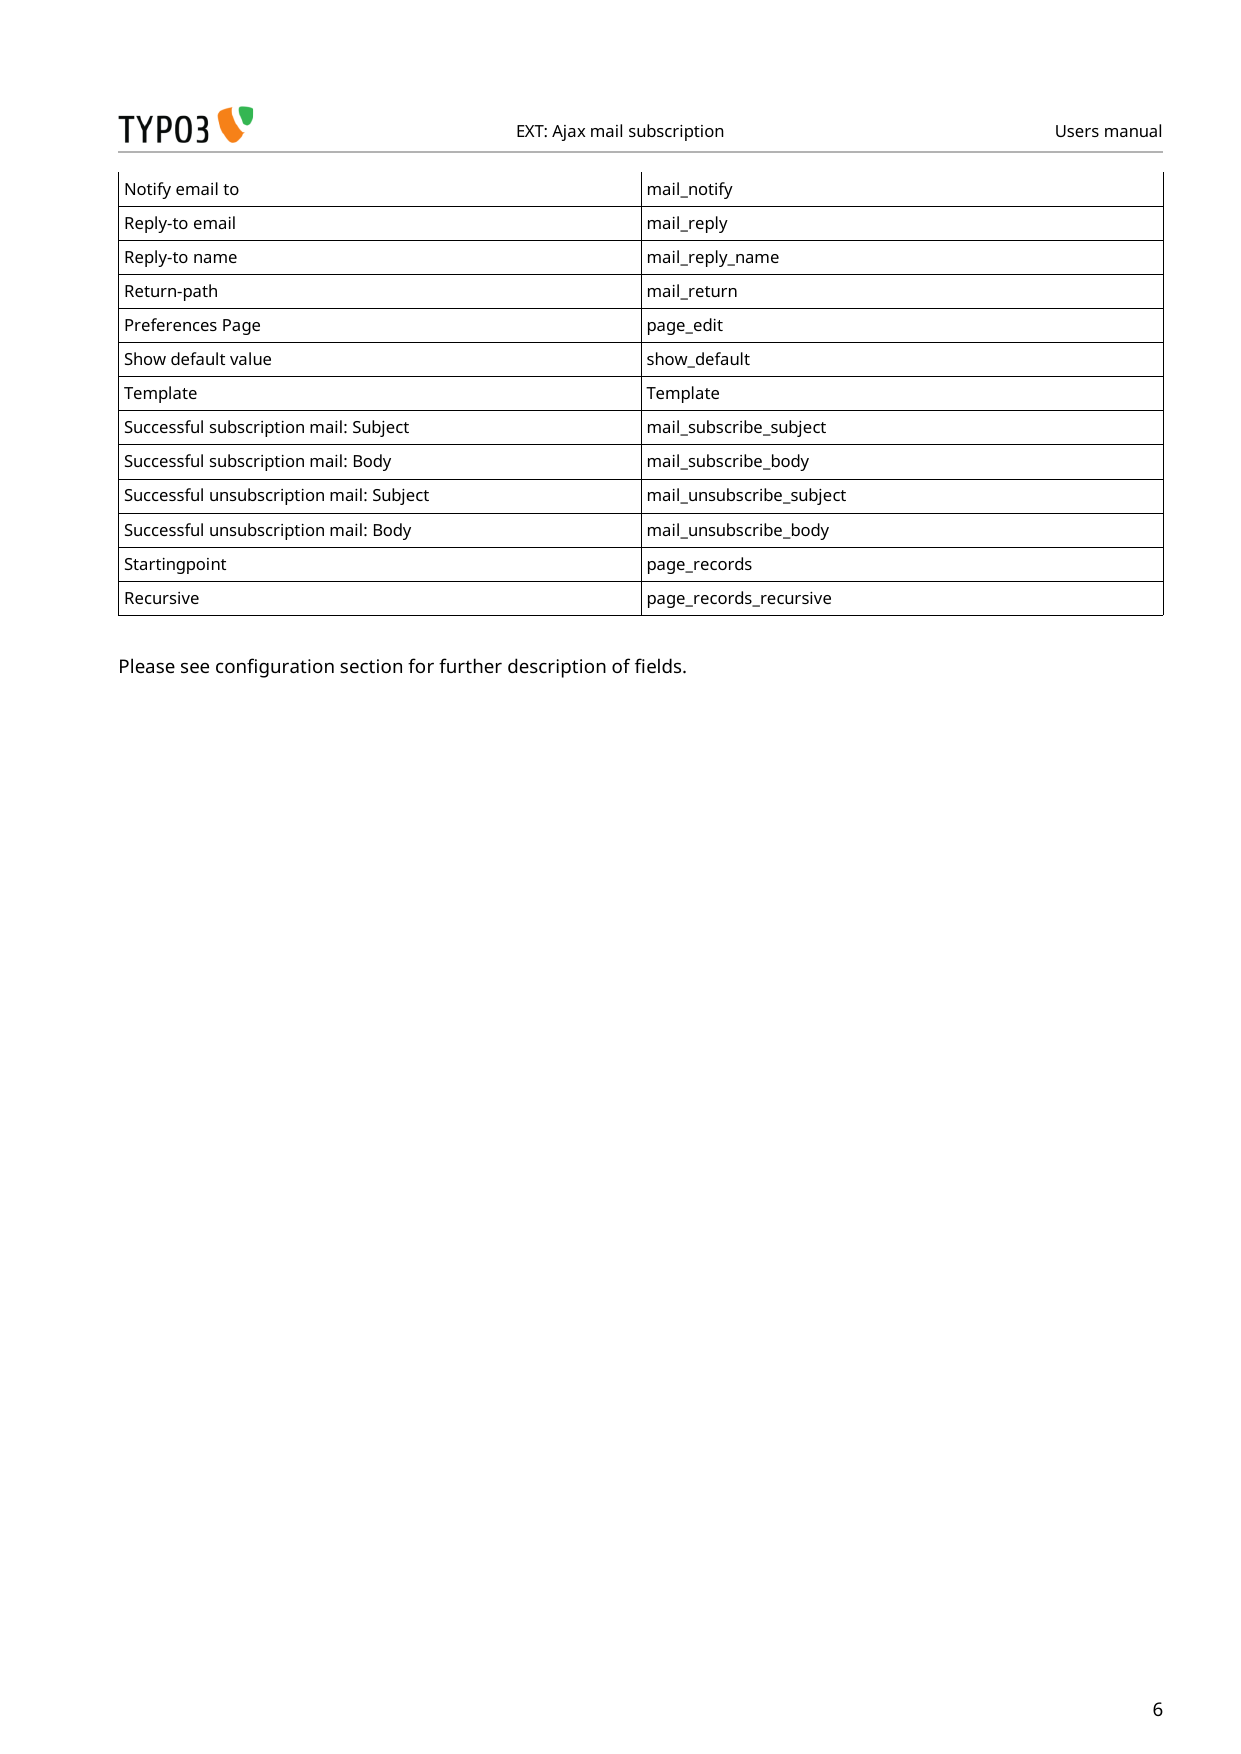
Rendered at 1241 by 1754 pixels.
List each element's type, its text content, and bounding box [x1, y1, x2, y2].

text Please see configuration section for further description of fields. [118, 653, 1163, 679]
table_cell Template [642, 377, 1163, 410]
table_cell Successful subscription mail: Body [119, 445, 641, 479]
table_cell Successful unsubscription mail: Subject [119, 480, 641, 513]
table_cell Successful subscription mail: Subject [119, 411, 641, 444]
table_cell mail_notify [642, 172, 1163, 206]
table_cell Return-path [119, 275, 641, 308]
table_cell mail_reply_name [642, 241, 1163, 274]
table_cell Preferences Page [119, 309, 641, 342]
table_cell Reply-to name [119, 241, 641, 274]
picture [118, 106, 254, 143]
table_cell mail_unsubscribe_body [642, 514, 1163, 547]
table_cell mail_reply [642, 207, 1163, 240]
table_cell page_records_recursive [642, 582, 1163, 615]
table_cell Successful unsubscription mail: Body [119, 514, 641, 547]
table_cell Startingpoint [119, 548, 641, 581]
table_cell page_edit [642, 309, 1163, 342]
table_cell mail_return [642, 275, 1163, 308]
table_cell mail_subscribe_subject [642, 411, 1163, 444]
table_cell Notify email to [119, 172, 641, 206]
table_cell page_records [642, 548, 1163, 581]
table_cell show_default [642, 343, 1163, 376]
table_cell Template [119, 377, 641, 410]
table_cell Show default value [119, 343, 641, 376]
table_cell Recursive [119, 582, 641, 615]
table_cell Reply-to email [119, 207, 641, 240]
table_cell mail_subscribe_body [642, 445, 1163, 479]
table_cell mail_unsubscribe_subject [642, 480, 1163, 513]
